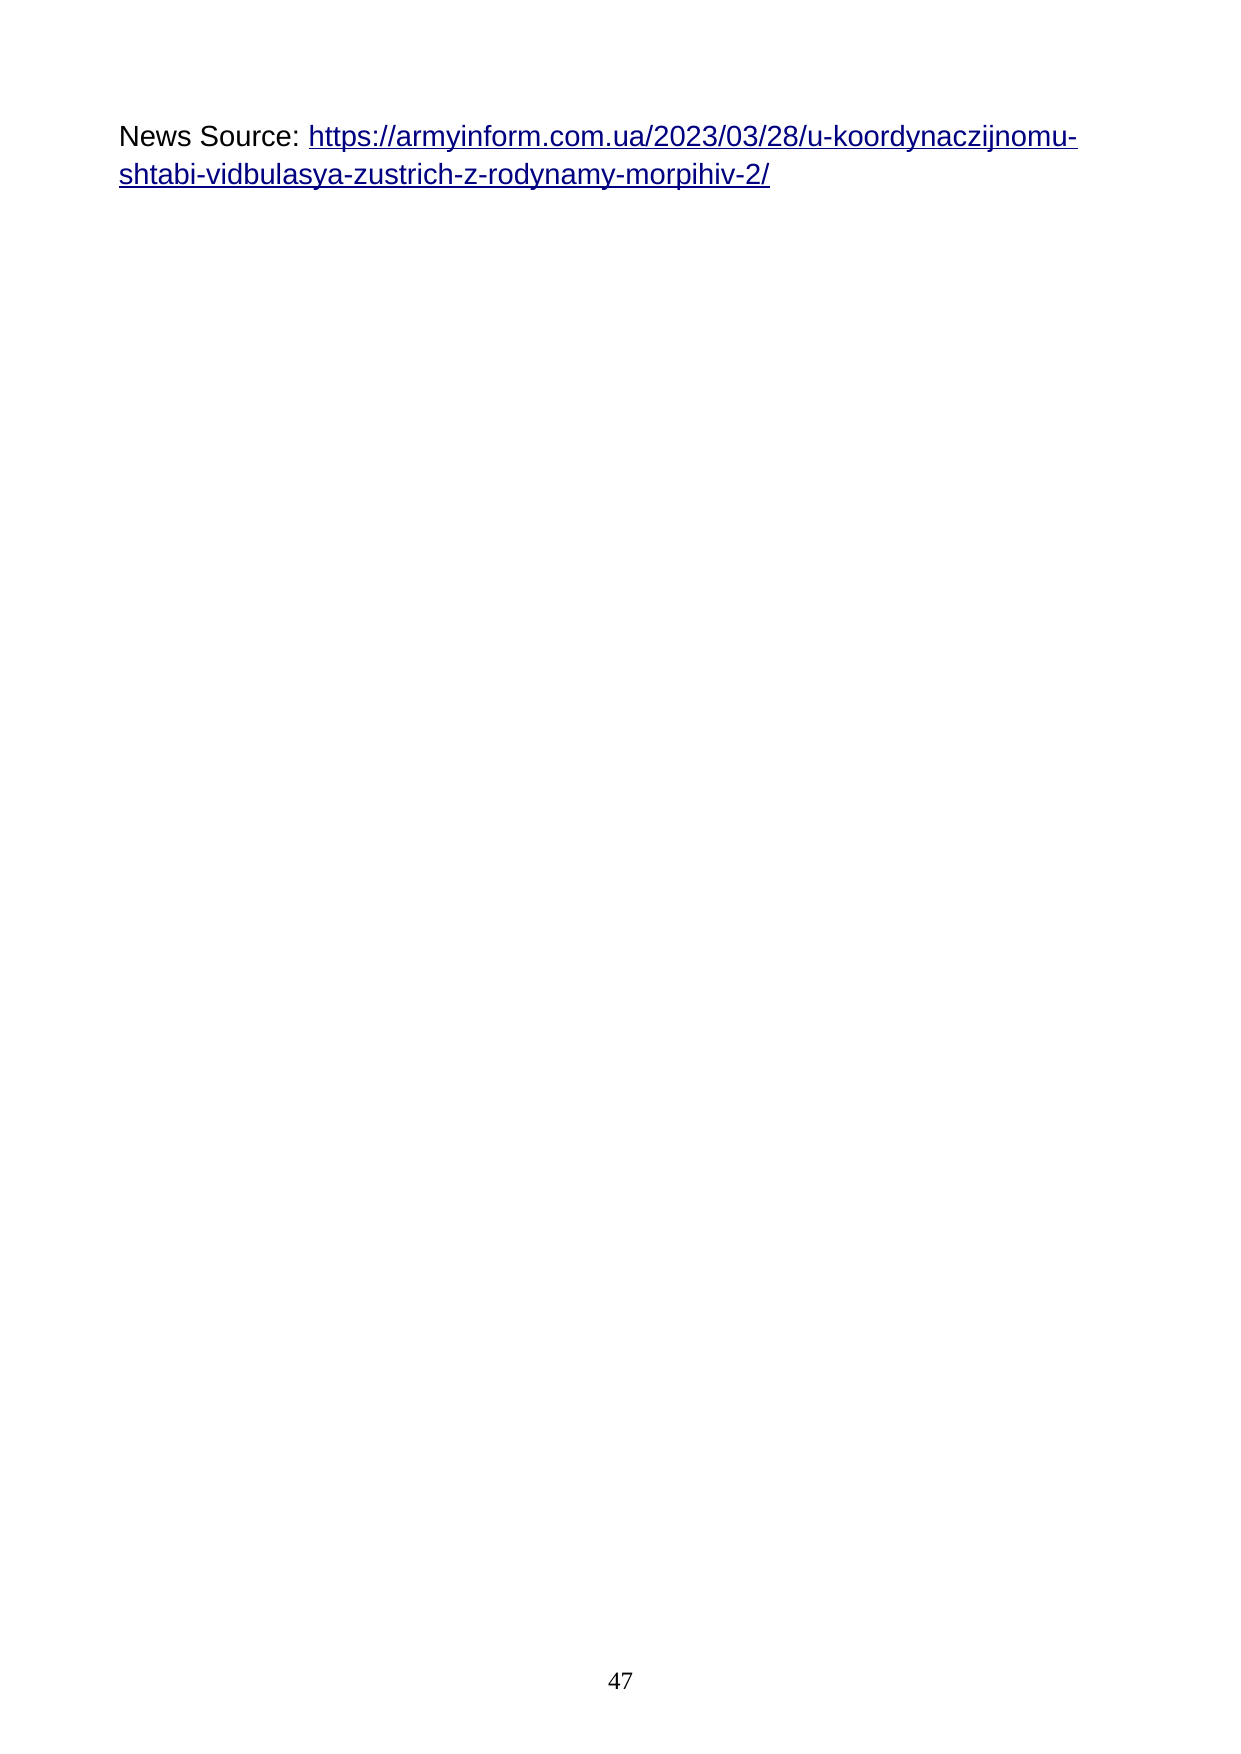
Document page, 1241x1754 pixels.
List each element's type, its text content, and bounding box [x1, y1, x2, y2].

text News Source: https://armyinform.com.ua/2023/03/28/u-koordynaczijnomu-shtabi-vidbulasya-zustrich-z-rodynamy-morpihiv-2/ [118, 118, 1122, 191]
